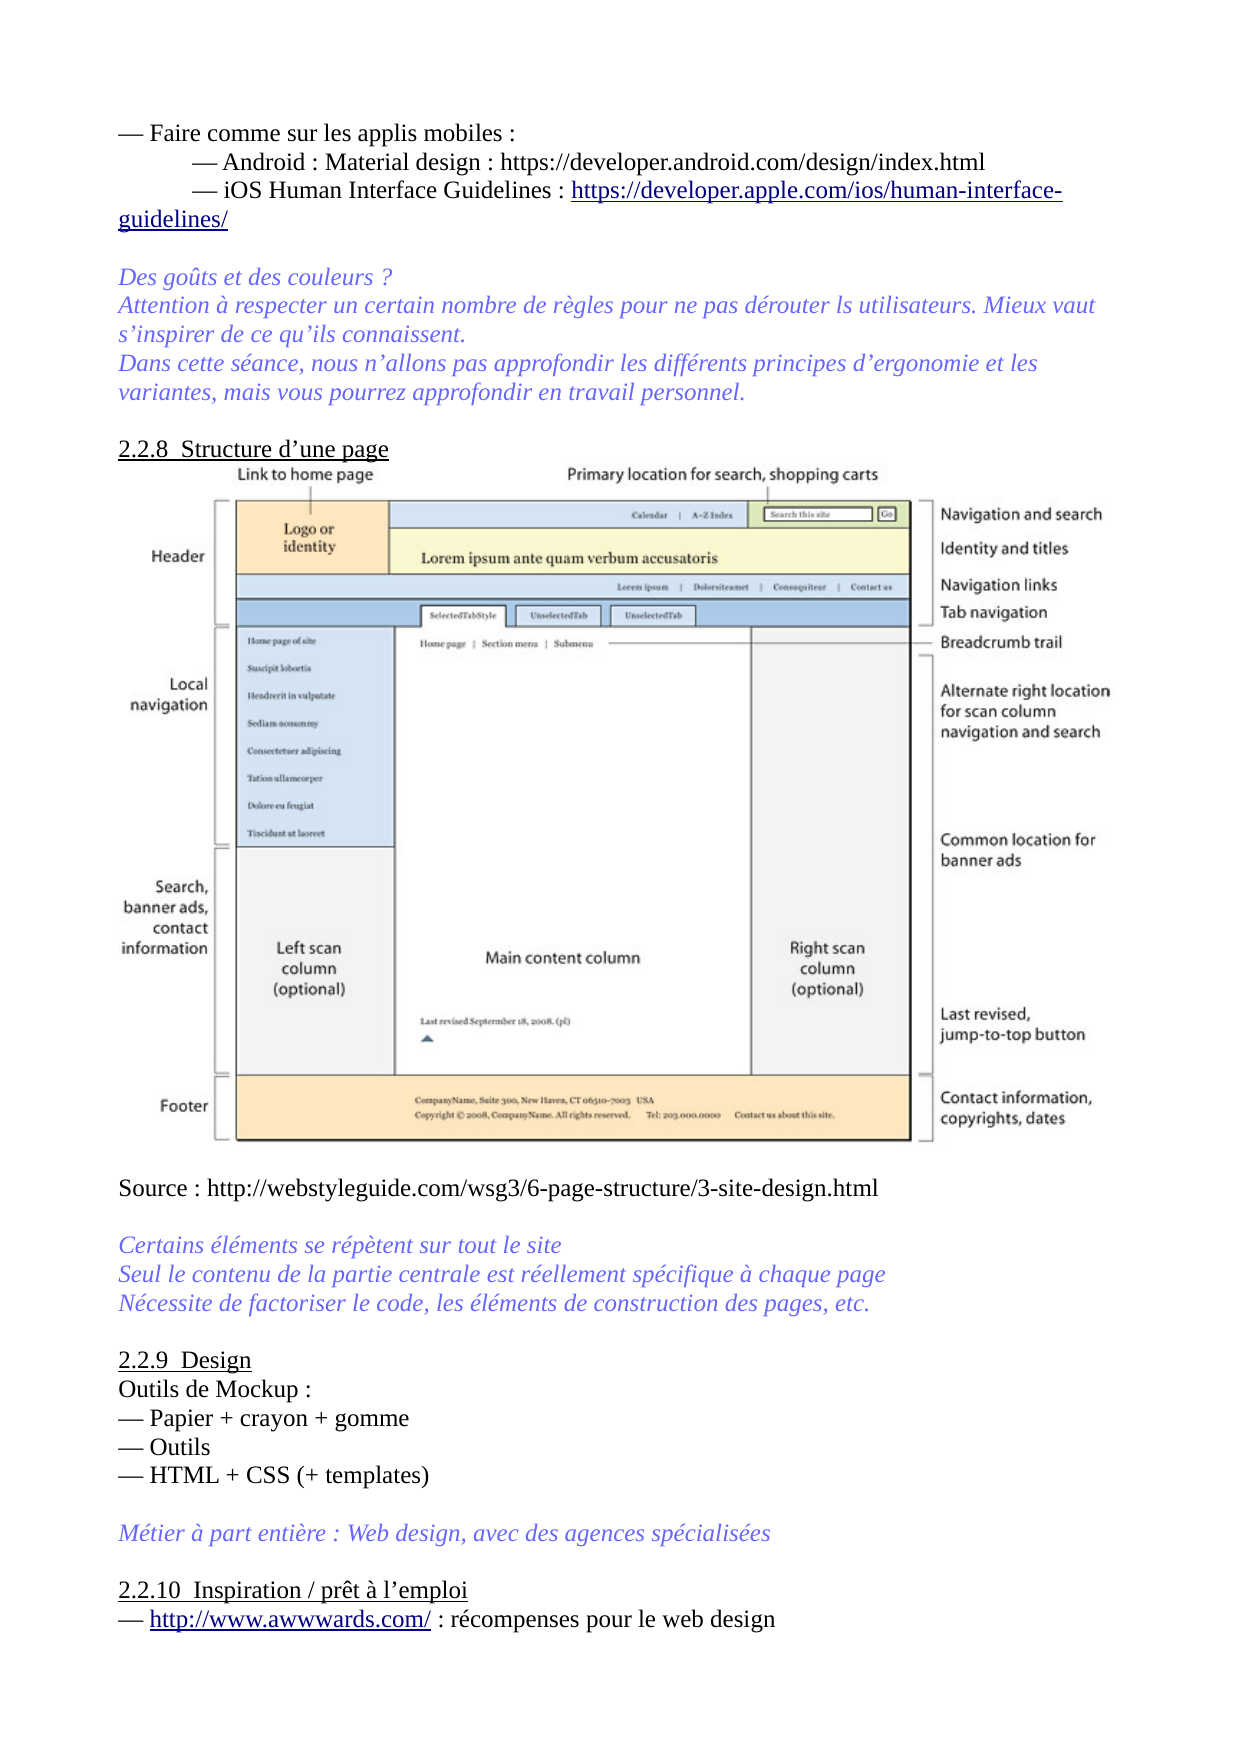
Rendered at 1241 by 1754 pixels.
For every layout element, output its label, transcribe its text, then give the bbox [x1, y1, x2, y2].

text Certains éléments se répètent sur tout le site [118, 1231, 1122, 1259]
text 2.2.8 Structure d’une page [118, 434, 1122, 463]
text — Papier + crayon + gomme [118, 1403, 1122, 1432]
text Source : http://webstyleguide.com/wsg3/6-page-structure/3-site-design.html [118, 1173, 1122, 1202]
text Attention à respecter un certain nombre de règles pour ne pas dérouter ls utilisateurs. Mieux vaut s’inspirer de ce qu’ils connaissent. [118, 291, 1122, 348]
text 2.2.9 Design [118, 1346, 1122, 1374]
text — Faire comme sur les applis mobiles : [118, 118, 1122, 147]
text Nécessite de factoriser le code, les éléments de construction des pages, etc. [118, 1288, 1122, 1317]
text — http://www.awwwards.com/ : récompenses pour le web design [118, 1604, 1122, 1633]
text Métier à part entière : Web design, avec des agences spécialisées [118, 1518, 1122, 1547]
text — iOS Human Interface Guidelines : https://developer.apple.com/ios/human-interface-guidelines/ [118, 176, 1122, 233]
text — Android : Material design : https://developer.android.com/design/index.html [118, 147, 1122, 176]
text — Outils [118, 1432, 1122, 1461]
text Seul le contenu de la partie centrale est réellement spécifique à chaque page [118, 1259, 1122, 1288]
text Outils de Mockup : [118, 1374, 1122, 1403]
picture [118, 463, 1123, 1145]
text Dans cette séance, nous n’allons pas approfondir les différents principes d’ergonomie et les variantes, mais vous pourrez approfondir en travail personnel. [118, 348, 1122, 406]
text Des goûts et des couleurs ? [118, 262, 1122, 291]
text — HTML + CSS (+ templates) [118, 1461, 1122, 1489]
text 2.2.10 Inspiration / prêt à l’emploi [118, 1576, 1122, 1604]
